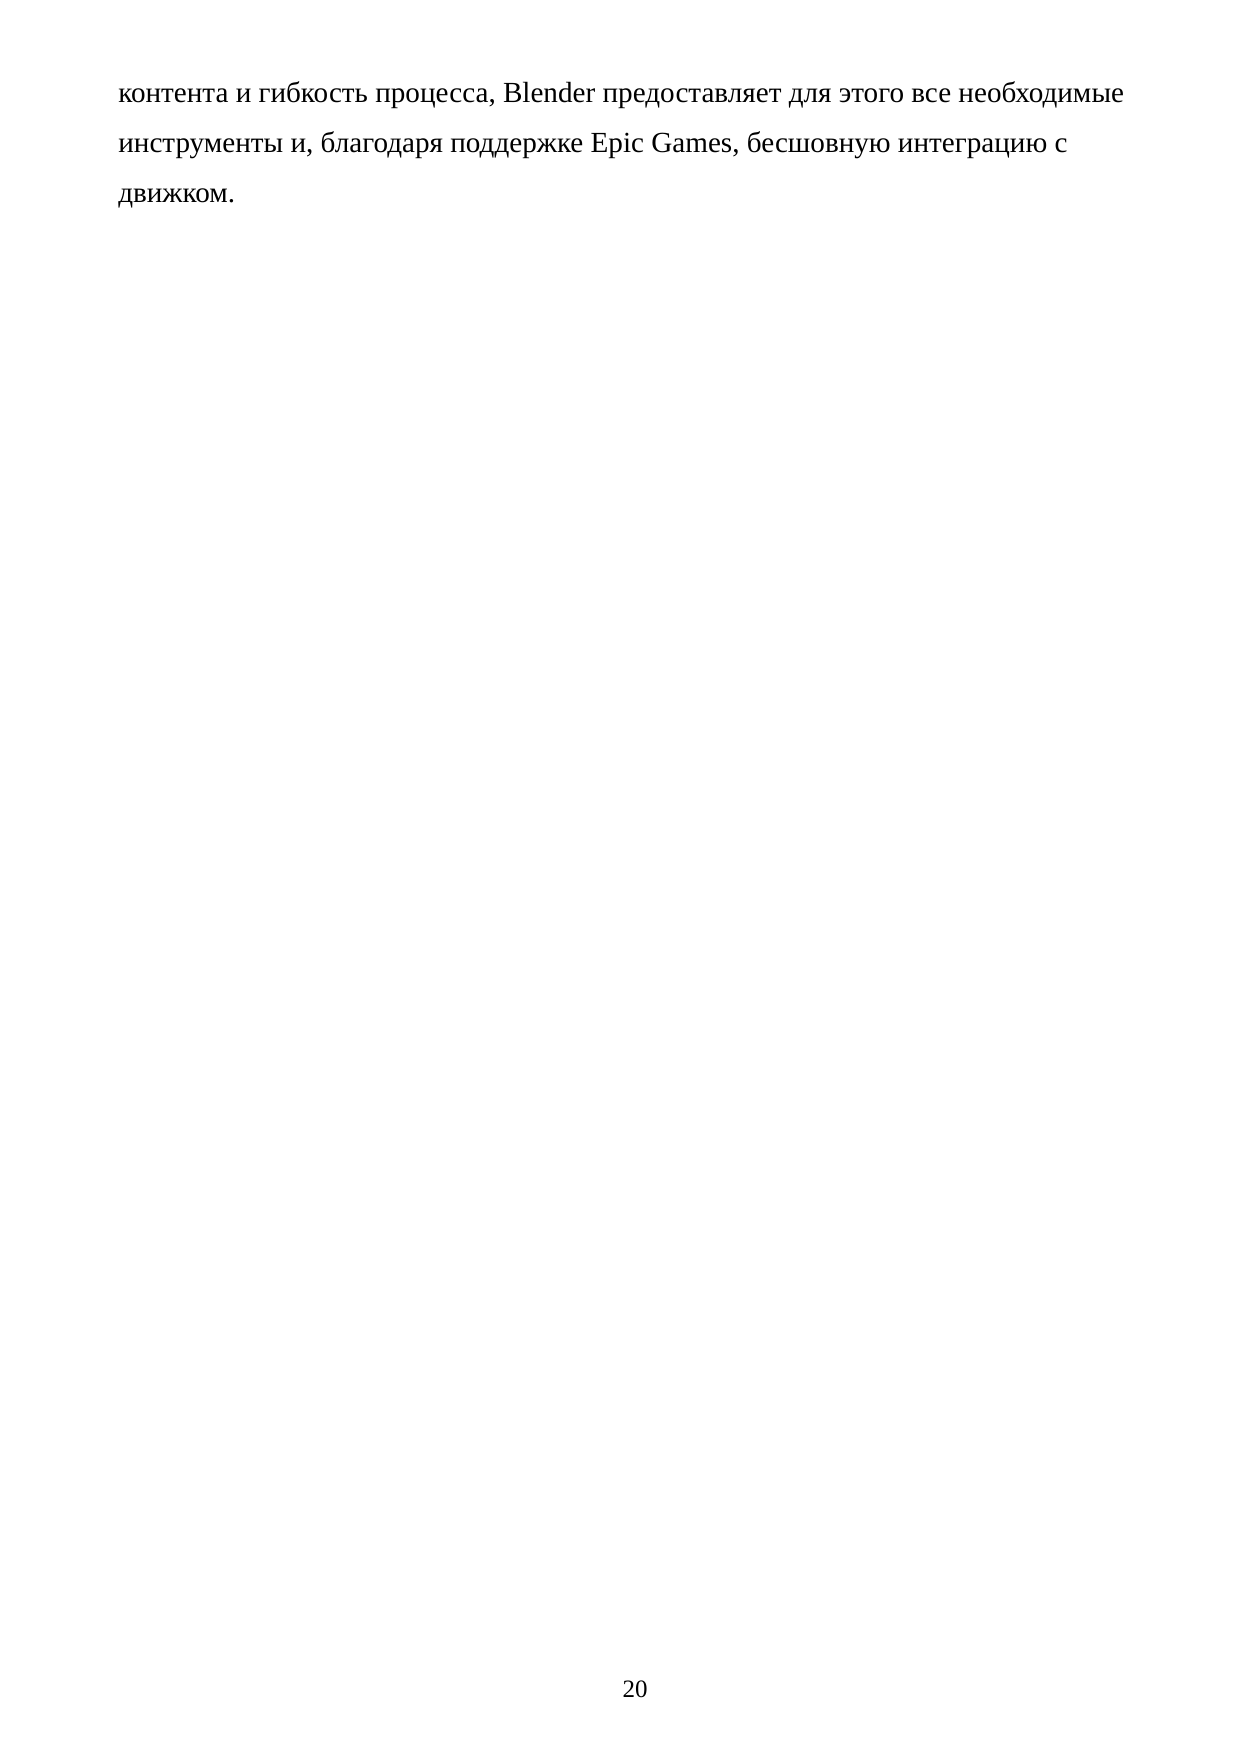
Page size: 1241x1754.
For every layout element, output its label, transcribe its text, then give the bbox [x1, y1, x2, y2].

text контента и гибкость процесса, Blender предоставляет для этого все необходимые инструменты и, благодаря поддержке Epic Games, бесшовную интеграцию с движком. [118, 75, 1152, 209]
